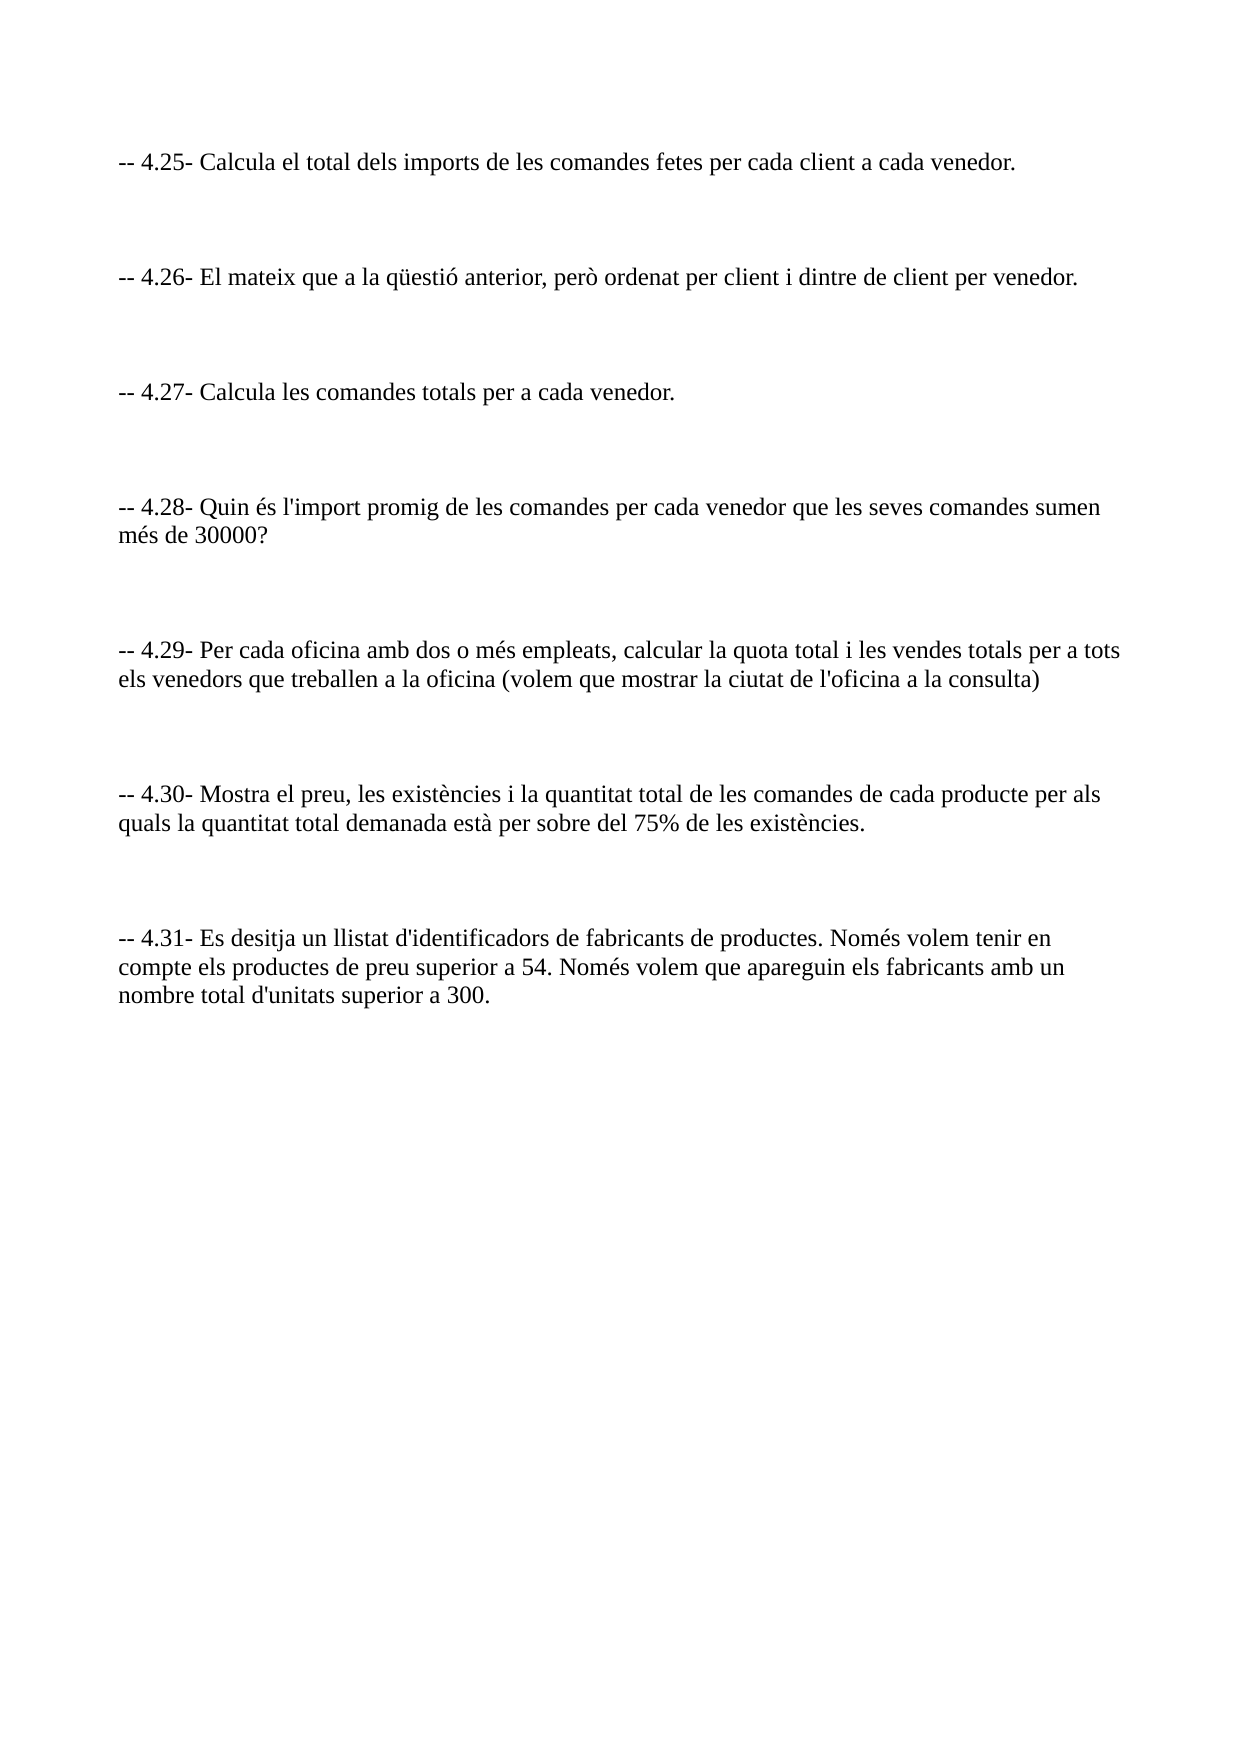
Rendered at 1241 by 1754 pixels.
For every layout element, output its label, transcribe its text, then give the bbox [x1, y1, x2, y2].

text -- 4.25- Calcula el total dels imports de les comandes fetes per cada client a cada venedor. -- 4.26- El mateix que a la qüestió anterior, però ordenat per client i dintre de client per venedor. -- 4.27- Calcula les comandes totals per a cada venedor. -- 4.28- Quin és l'import promig de les comandes per cada venedor que les seves comandes sumen més de 30000? -- 4.29- Per cada oficina amb dos o més empleats, calcular la quota total i les vendes totals per a tots els venedors que treballen a la oficina (volem que mostrar la ciutat de l'oficina a la consulta) -- 4.30- Mostra el preu, les existències i la quantitat total de les comandes de cada producte per als quals la quantitat total demanada està per sobre del 75% de les existències. -- 4.31- Es desitja un llistat d'identificadors de fabricants de productes. Només volem tenir en compte els productes de preu superior a 54. Només volem que apareguin els fabricants amb un nombre total d'unitats superior a 300. [118, 118, 1122, 1067]
